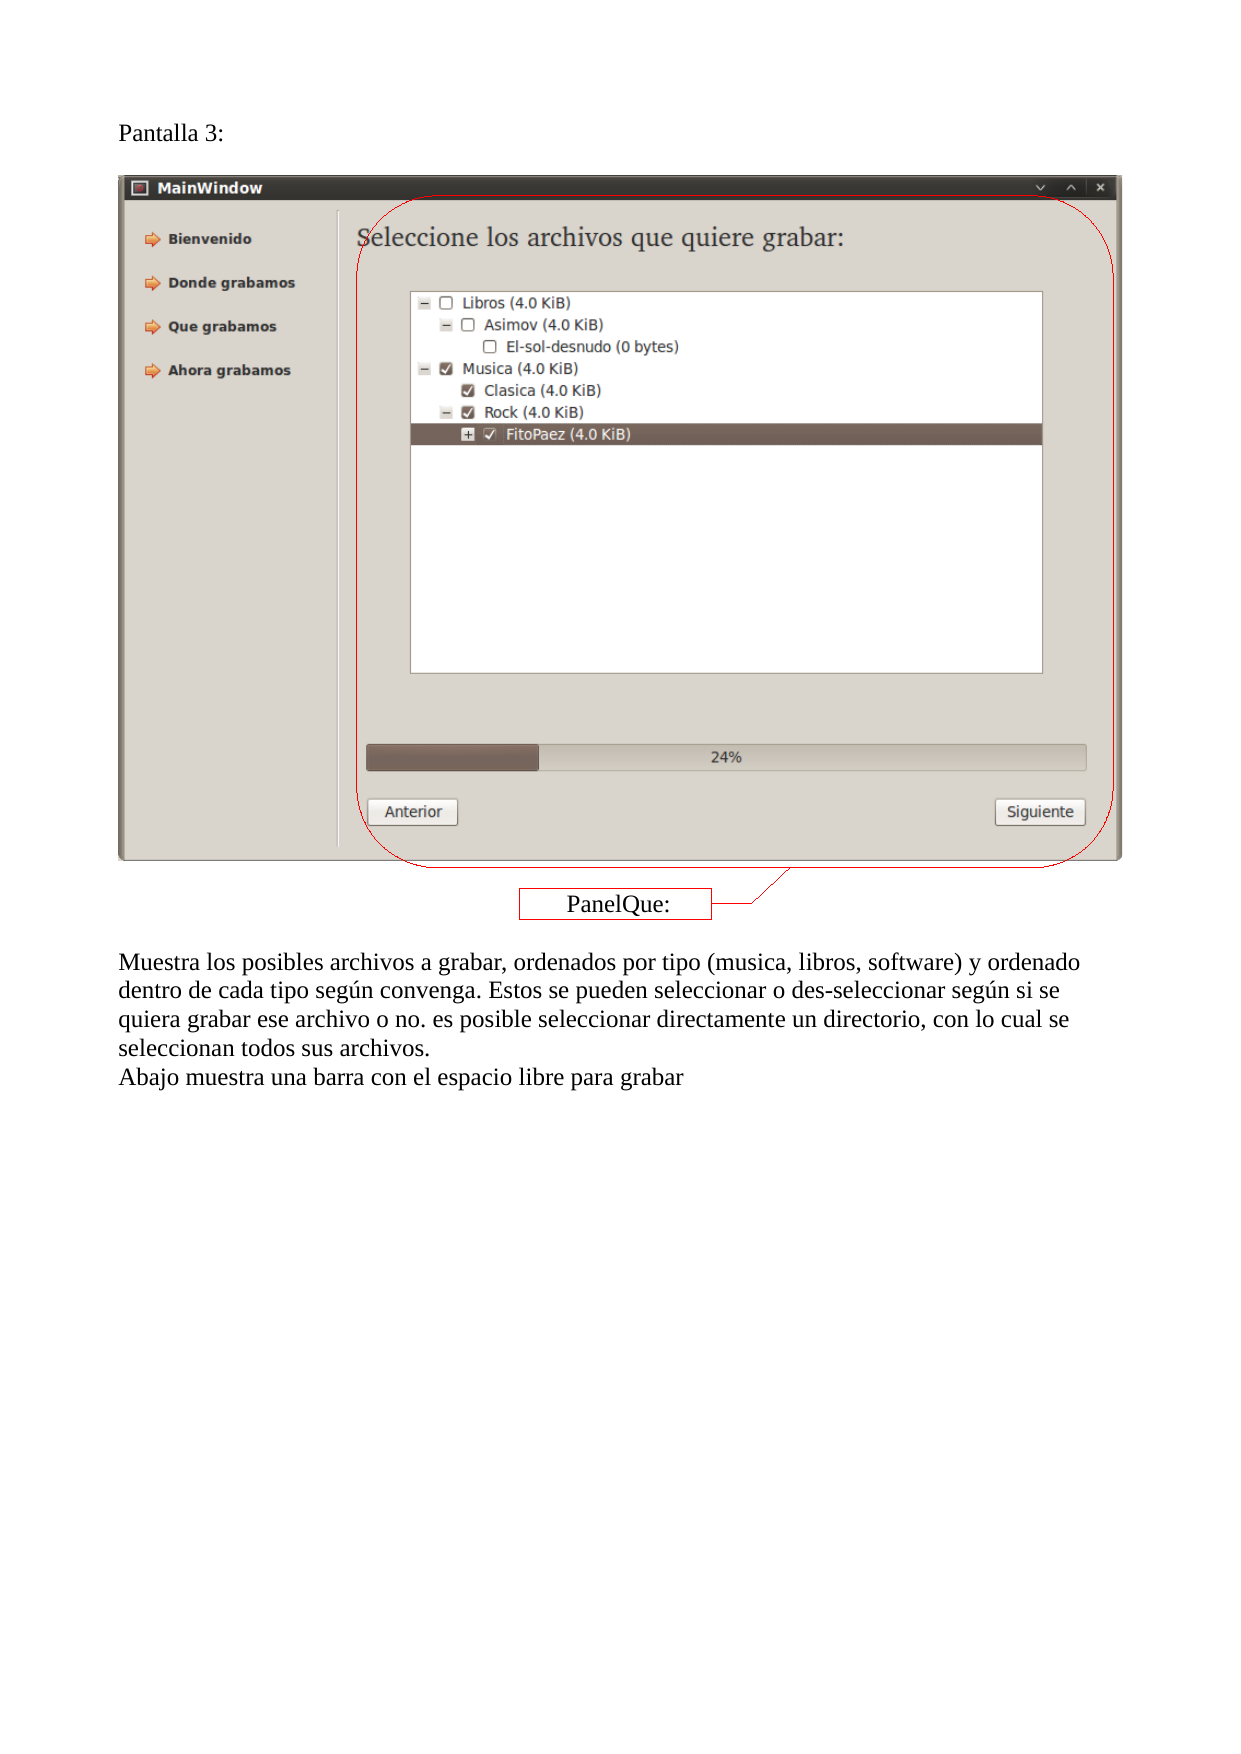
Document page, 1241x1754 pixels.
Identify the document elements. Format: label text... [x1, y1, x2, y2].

text Muestra los posibles archivos a grabar, ordenados por tipo (musica, libros, software) y ordenado dentro de cada tipo según convenga. Estos se pueden seleccionar o des-seleccionar según si se quiera grabar ese archivo o no. es posible seleccionar directamente un directorio, con lo cual se seleccionan todos sus archivos. [118, 947, 1122, 1062]
picture [118, 175, 1123, 861]
text Pantalla 3: [118, 118, 1122, 147]
text Abajo muestra una barra con el espacio libre para grabar [118, 1062, 1122, 1091]
